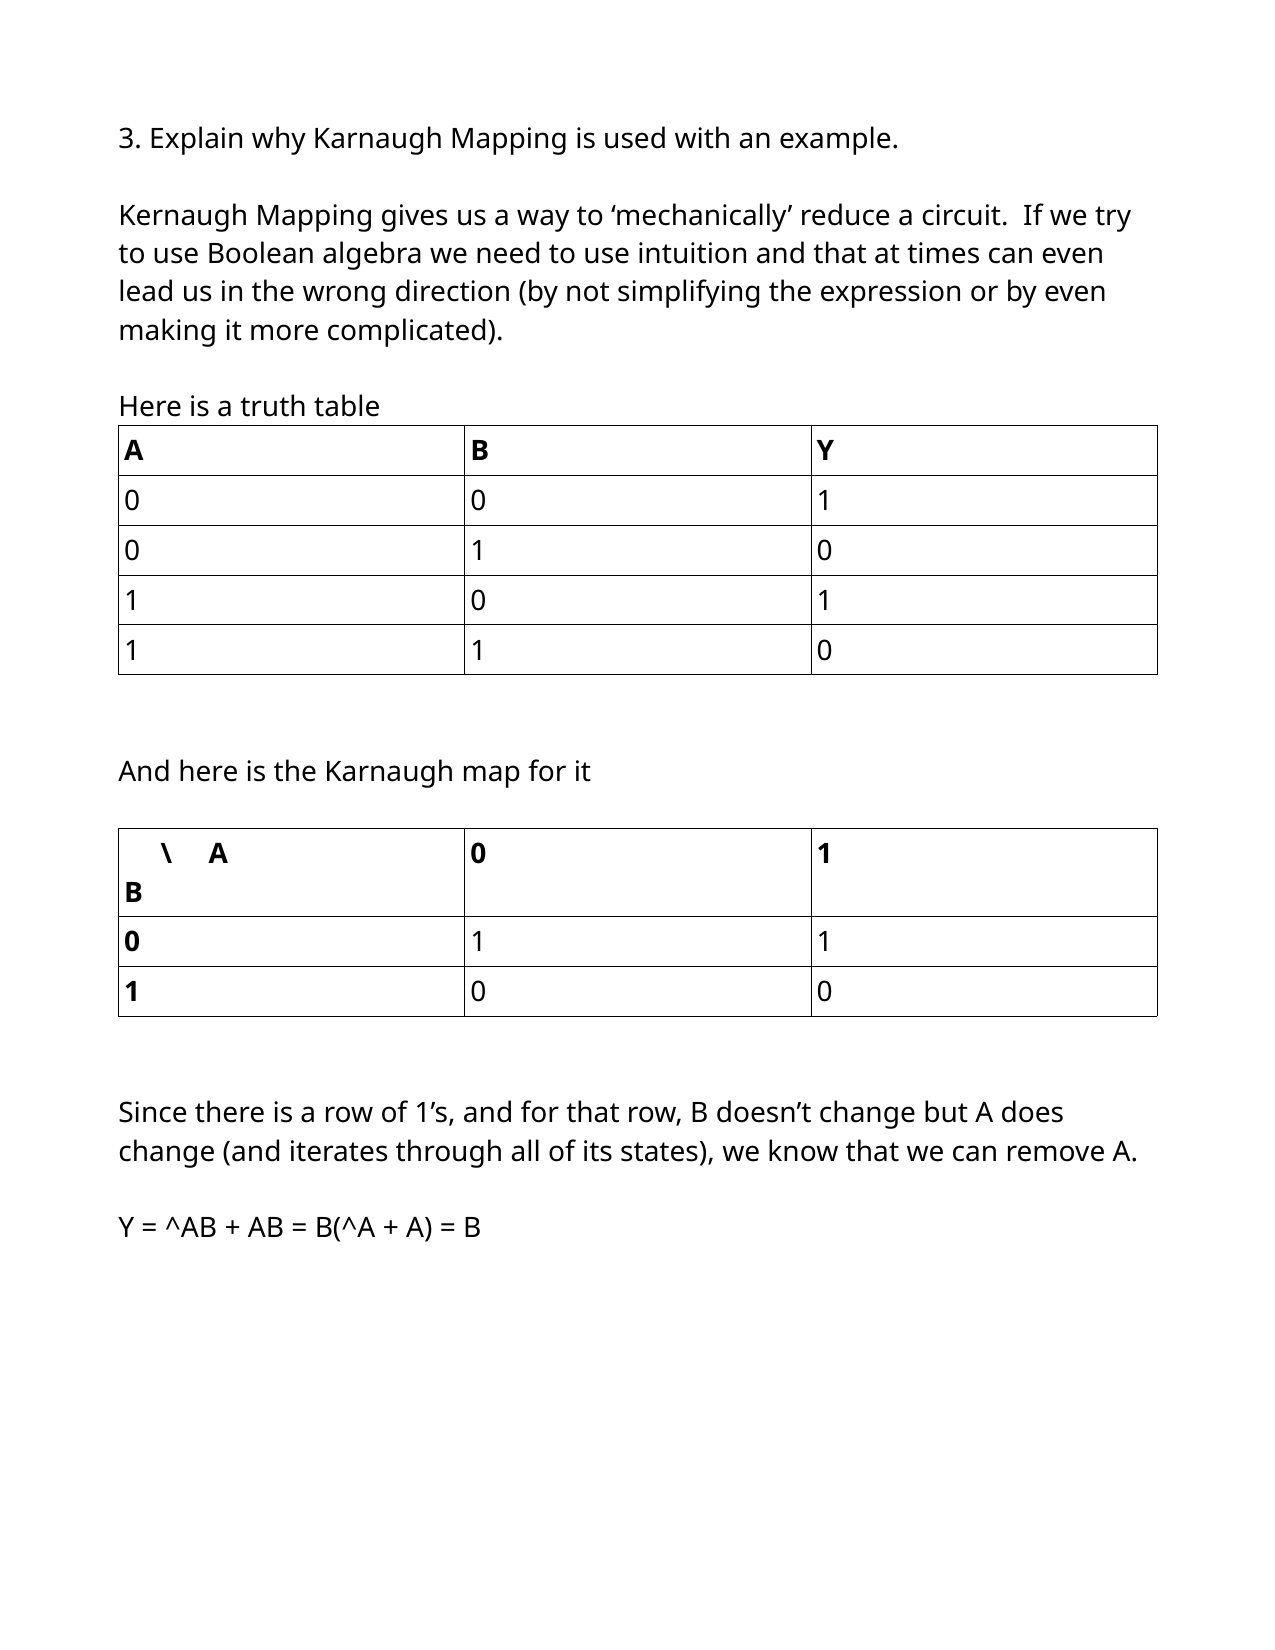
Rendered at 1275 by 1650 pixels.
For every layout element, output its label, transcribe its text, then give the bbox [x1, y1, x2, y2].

table_cell 0 [812, 526, 1157, 574]
table_cell 1 [119, 576, 464, 624]
text Y = ^AB + AB = B(^A + A) = B [118, 1207, 1157, 1246]
table_cell 1 [812, 476, 1157, 524]
table_cell 1 [465, 526, 811, 574]
text Here is a truth table [118, 386, 1157, 425]
text Kernaugh Mapping gives us a way to ‘mechanically’ reduce a circuit. If we try to use Boolean algebra we need to use intuition and that at times can even lead us in the wrong direction (by not simplifying the expression or by even making it more complicated). [118, 195, 1157, 348]
text Since there is a row of 1’s, and for that row, B doesn’t change but A does change (and iterates through all of its states), we know that we can remove A. [118, 1092, 1157, 1169]
table_cell 1 [119, 625, 464, 674]
table_cell 0 [812, 625, 1157, 674]
table_cell 0 [465, 967, 811, 1016]
table_header Y [812, 426, 1157, 475]
table_cell 0 [812, 967, 1157, 1016]
text And here is the Karnaugh map for it [118, 751, 1157, 789]
table_cell 1 [812, 917, 1157, 966]
table_cell 0 [119, 476, 464, 524]
table_cell 1 [812, 576, 1157, 624]
table_cell 0 [465, 576, 811, 624]
table_cell 0 [119, 917, 464, 966]
table_header 0 [465, 829, 811, 916]
table_cell 1 [465, 625, 811, 674]
table_header B [465, 426, 811, 475]
text 3. Explain why Karnaugh Mapping is used with an example. [118, 118, 1157, 156]
table_cell 1 [465, 917, 811, 966]
table_cell 0 [119, 526, 464, 574]
table_header 1 [812, 829, 1157, 916]
table_header \ A B [119, 829, 464, 916]
table_header A [119, 426, 464, 475]
table_cell 1 [119, 967, 464, 1016]
table_cell 0 [465, 476, 811, 524]
